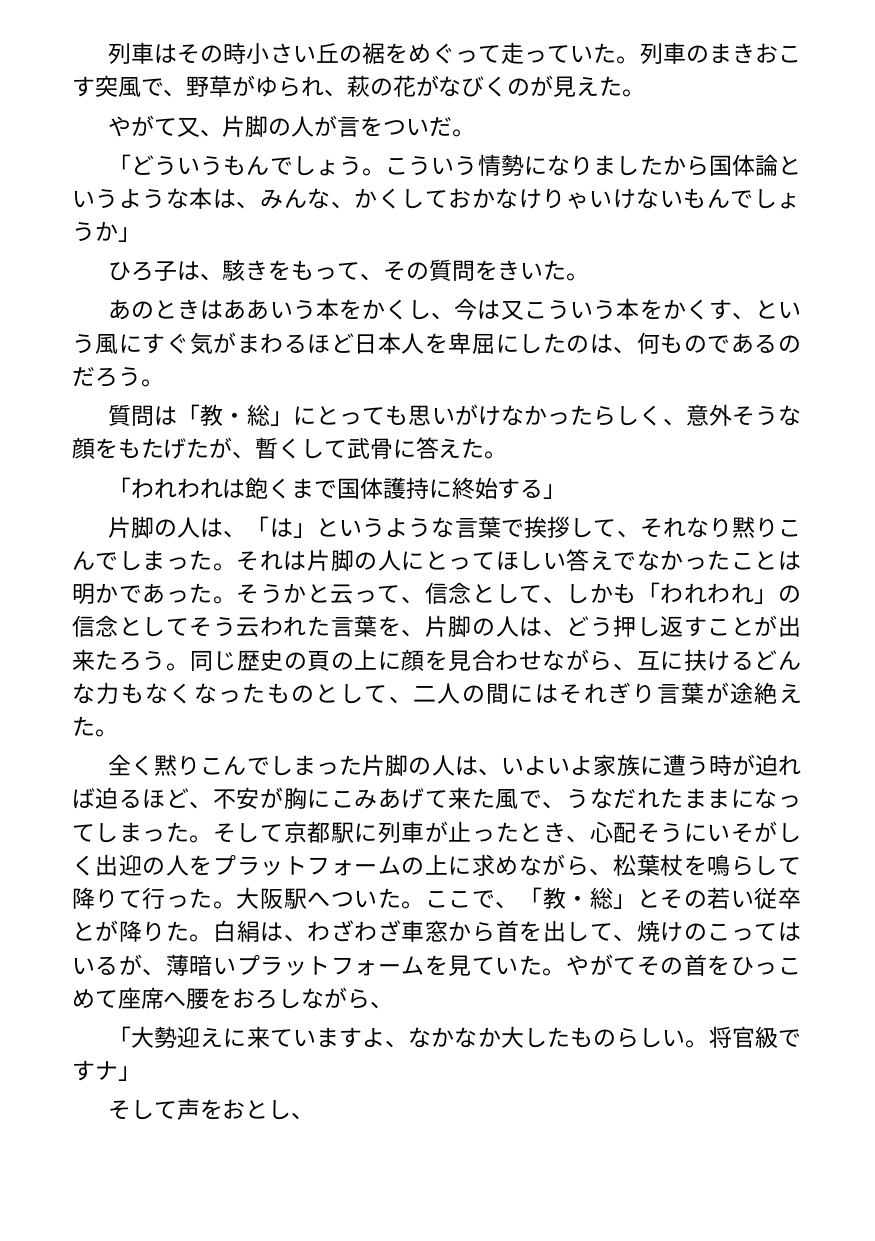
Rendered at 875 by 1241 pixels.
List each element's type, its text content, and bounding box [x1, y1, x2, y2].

text 質問は「教・総」にとっても思いがけなかったらしく、意外そうな顔をもたげたが、暫くして武骨に答えた。 [72, 398, 802, 464]
text 「どういうもんでしょう。こういう情勢になりましたから国体論というような本は、みんな、かくしておかなけりゃいけないもんでしょうか」 [72, 148, 802, 247]
text 全く黙りこんでしまった片脚の人は、いよいよ家族に遭う時が迫れば迫るほど、不安が胸にこみあげて来た風で、うなだれたままになってしまった。そして京都駅に列車が止ったとき、心配そうにいそがしく出迎の人をプラットフォームの上に求めながら、松葉杖を鳴らして降りて行った。大阪駅へついた。ここで、「教・総」とその若い従卒とが降りた。白絹は、わざわざ車窓から首を出して、焼けのこってはいるが、薄暗いプラットフォームを見ていた。やがてその首をひっこめて座席へ腰をおろしながら、 [72, 748, 802, 1014]
text 「われわれは飽くまで国体護持に終始する」 [72, 470, 802, 504]
text やがて又、片脚の人が言をついだ。 [72, 108, 802, 142]
text 列車はその時小さい丘の裾をめぐって走っていた。列車のまきおこす突風で、野草がゆられ、萩の花がなびくのが見えた。 [72, 36, 802, 102]
text そして声をおとし、 [72, 1092, 802, 1126]
text 「大勢迎えに来ていますよ、なかなか大したものらしい。将官級ですナ」 [72, 1020, 802, 1086]
text ひろ子は、駭きをもって、その質問をきいた。 [72, 253, 802, 286]
text 片脚の人は、「は」というような言葉で挨拶して、それなり黙りこんでしまった。それは片脚の人にとってほしい答えでなかったことは明かであった。そうかと云って、信念として、しかも「われわれ」の信念としてそう云われた言葉を、片脚の人は、どう押し返すことが出来たろう。同じ歴史の頁の上に顔を見合わせながら、互に扶けるどんな力もなくなったものとして、二人の間にはそれぎり言葉が途絶えた。 [72, 509, 802, 742]
text あのときはああいう本をかくし、今は又こういう本をかくす、という風にすぐ気がまわるほど日本人を卑屈にしたのは、何ものであるのだろう。 [72, 292, 802, 392]
